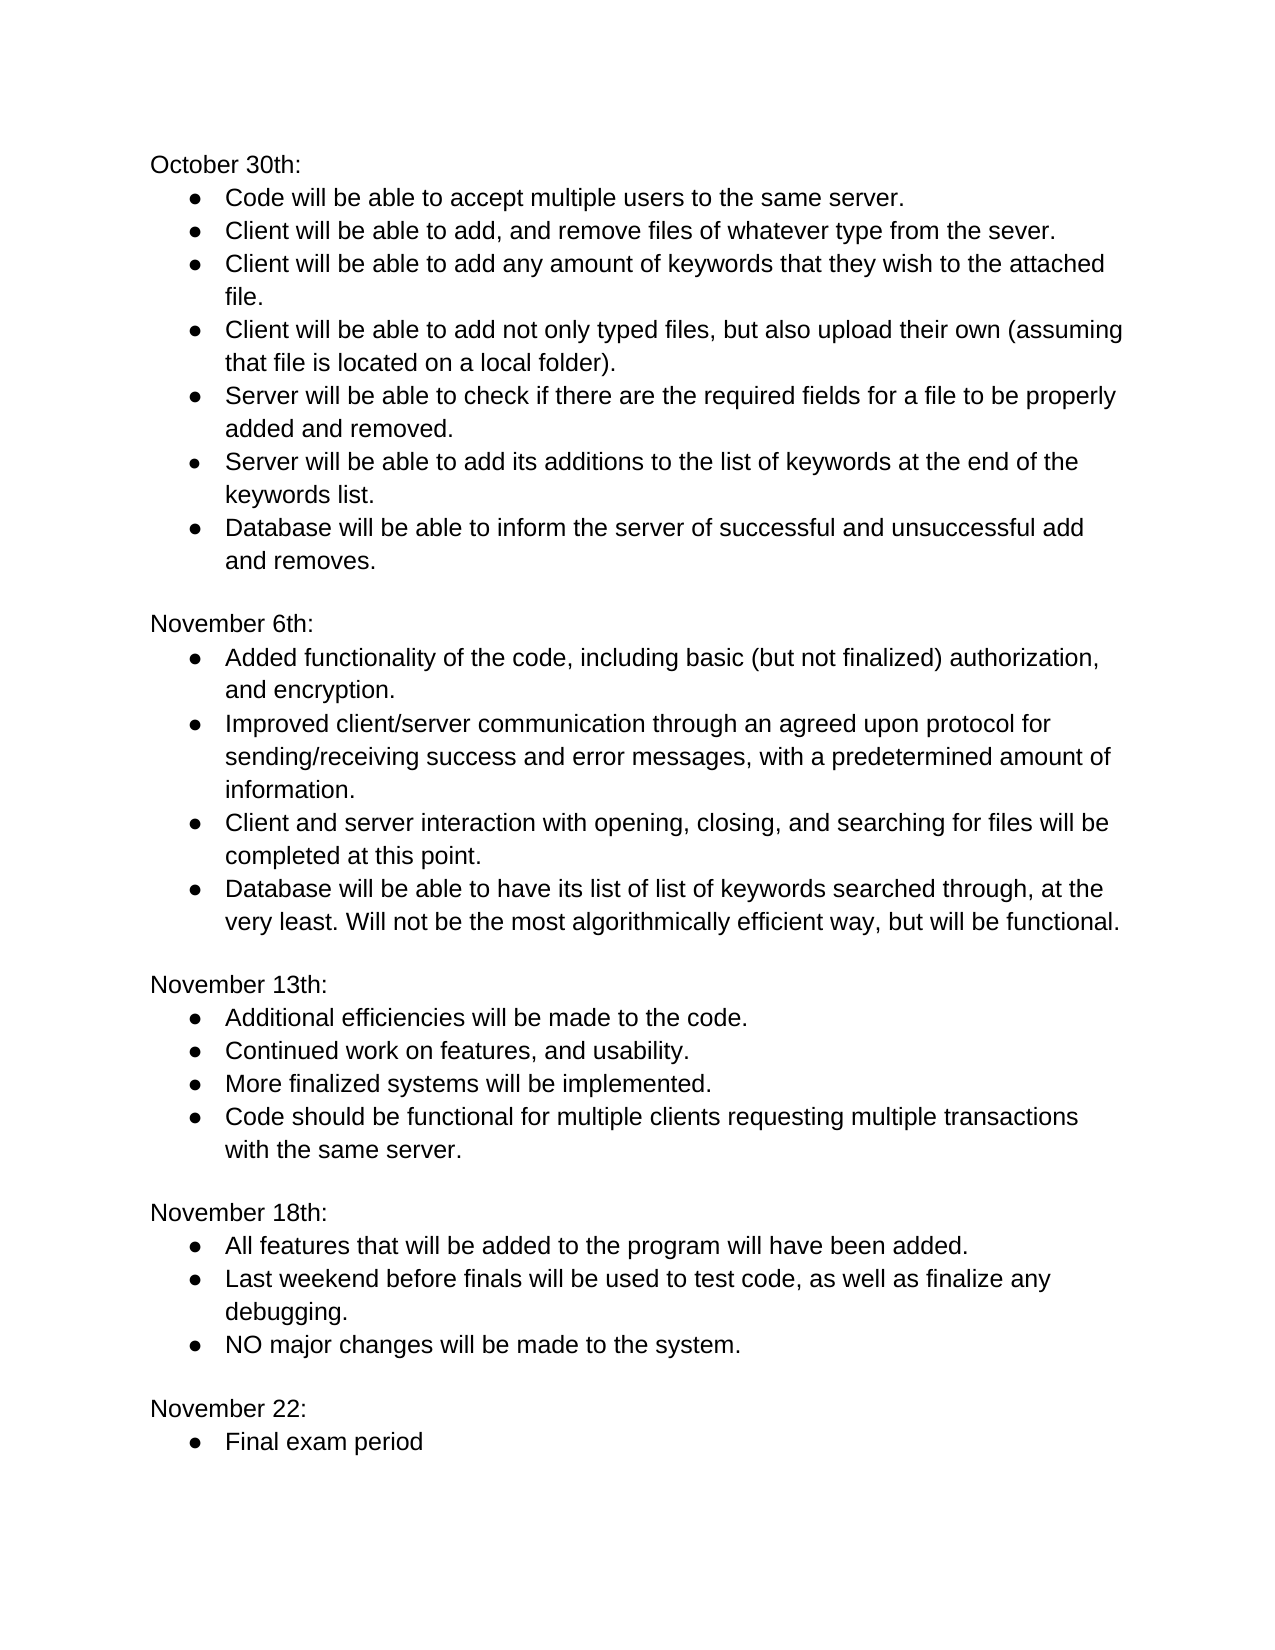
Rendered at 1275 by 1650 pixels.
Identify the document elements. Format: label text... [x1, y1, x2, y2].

list All features that will be added to the program will have been added. [187, 1231, 1125, 1260]
list Final exam period [187, 1427, 1125, 1455]
text November 13th: [150, 970, 1125, 999]
list Client will be able to add, and remove files of whatever type from the sever. [187, 216, 1125, 245]
list Database will be able to have its list of list of keywords searched through, at the very least. Will not be the most algorithmically efficient way, but will be functional. [187, 874, 1125, 935]
list Added functionality of the code, including basic (but not finalized) authorization, and encryption. [187, 642, 1125, 704]
text November 6th: [150, 609, 1125, 638]
list Improved client/server communication through an agreed upon protocol for sending/receiving success and error messages, with a predetermined amount of information. [187, 708, 1125, 803]
list NO major changes will be made to the system. [187, 1330, 1125, 1359]
list Client will be able to add any amount of keywords that they wish to the attached file. [187, 249, 1125, 311]
list Code will be able to accept multiple users to the same server. [187, 183, 1125, 212]
list Database will be able to inform the server of successful and unsuccessful add and removes. [187, 513, 1125, 575]
list More finalized systems will be implemented. [187, 1069, 1125, 1098]
text November 22: [150, 1393, 1125, 1422]
list Client will be able to add not only typed files, but also upload their own (assuming that file is located on a local folder). [187, 315, 1125, 377]
list Code should be functional for multiple clients requesting multiple transactions with the same server. [187, 1102, 1125, 1164]
text October 30th: [150, 150, 1125, 179]
list Additional efficiencies will be made to the code. [187, 1003, 1125, 1032]
list Server will be able to add its additions to the list of keywords at the end of the keywords list. [187, 447, 1125, 509]
list Client and server interaction with opening, closing, and searching for files will be completed at this point. [187, 808, 1125, 869]
list Server will be able to check if there are the required fields for a file to be properly added and removed. [187, 381, 1125, 443]
list Last weekend before finals will be used to test code, as well as finalize any debugging. [187, 1264, 1125, 1326]
list Continued work on features, and usability. [187, 1036, 1125, 1065]
text November 18th: [150, 1198, 1125, 1227]
